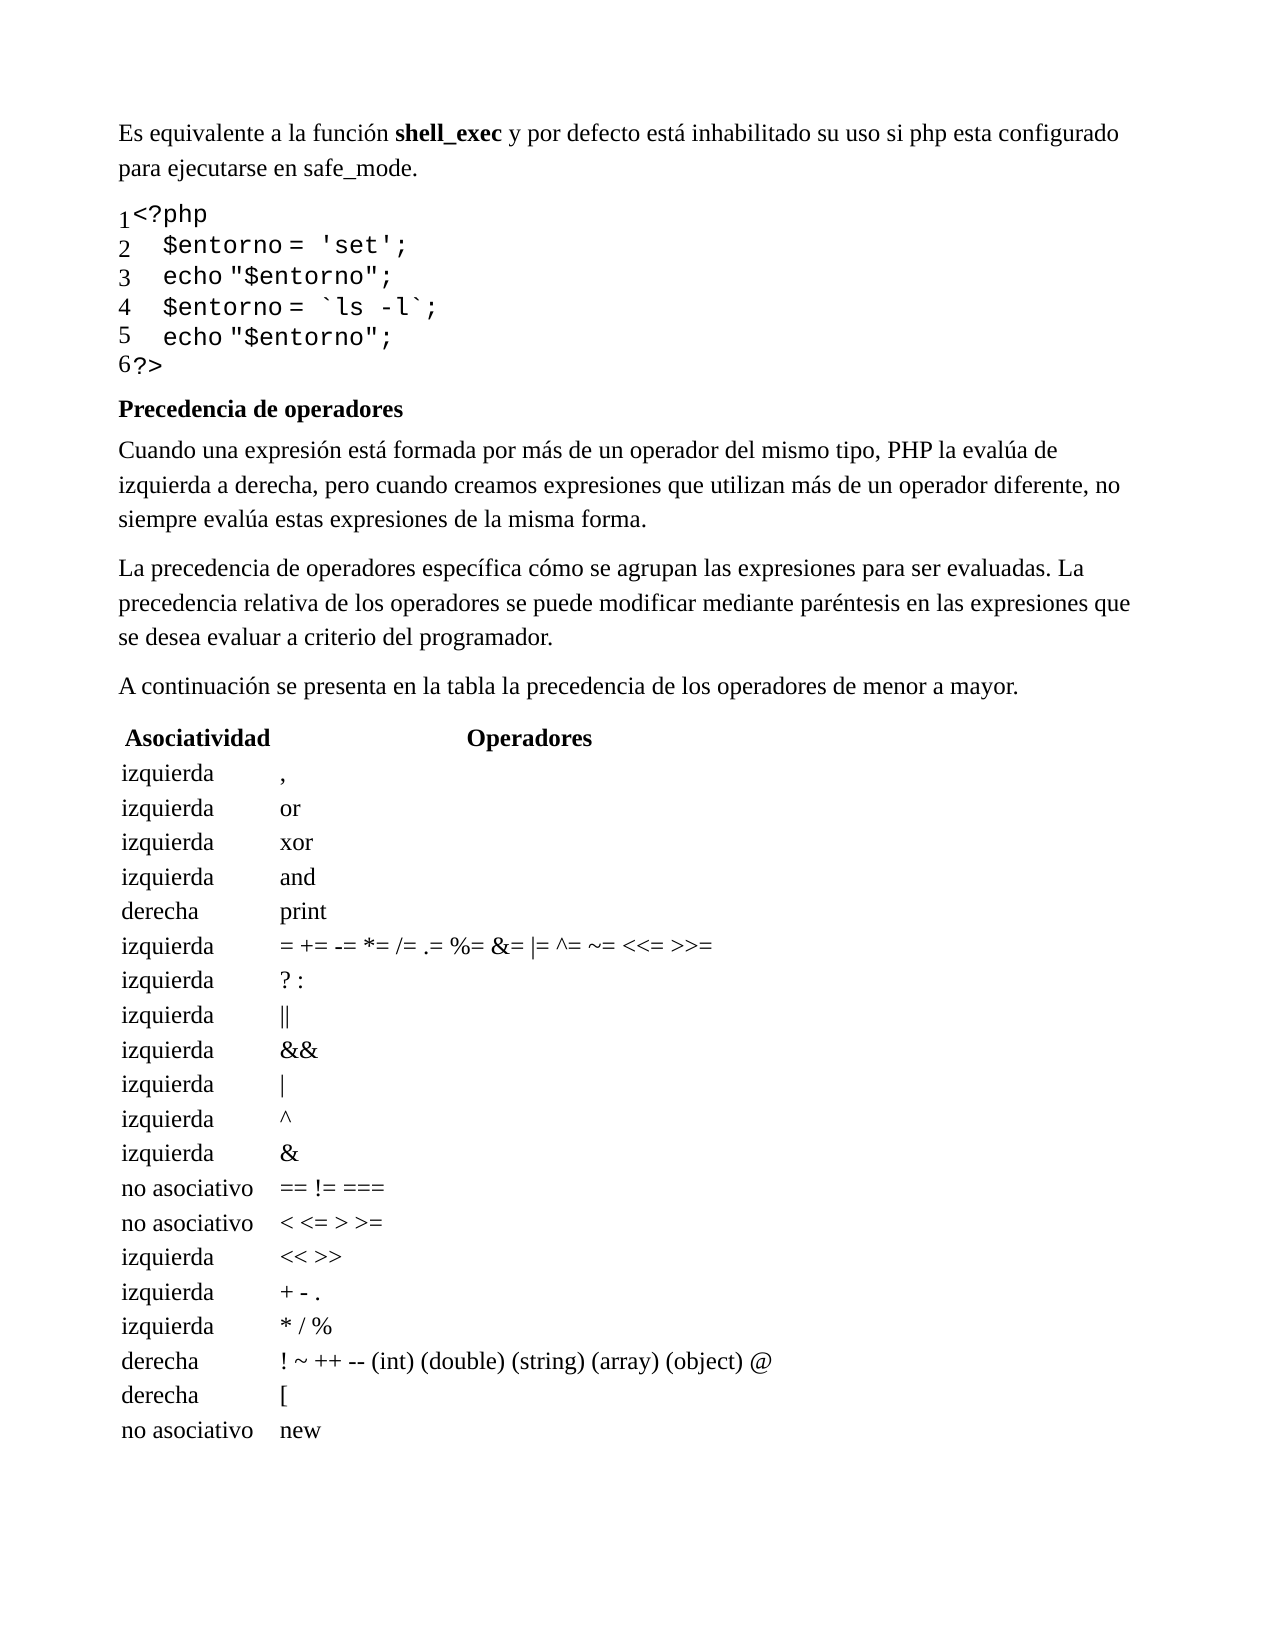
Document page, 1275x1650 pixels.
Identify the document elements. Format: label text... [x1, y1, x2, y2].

table_cell << >> [277, 1239, 782, 1274]
table_cell < <= > >= [277, 1205, 782, 1239]
table_cell derecha [118, 1378, 277, 1412]
table_cell ! ~ ++ -- (int) (double) (string) (array) (object) @ [277, 1343, 782, 1378]
table_cell xor [277, 824, 782, 859]
table_cell and [277, 859, 782, 893]
table_cell new [277, 1412, 782, 1447]
table_cell izquierda [118, 1239, 277, 1274]
table_cell no asociativo [118, 1205, 277, 1239]
table_cell && [277, 1032, 782, 1066]
table_cell + - . [277, 1274, 782, 1308]
table_cell == != === [277, 1170, 782, 1205]
table_cell izquierda [118, 824, 277, 859]
table_cell izquierda [118, 1032, 277, 1066]
table_cell izquierda [118, 790, 277, 824]
table_header Operadores [277, 721, 782, 755]
table_header 1 2 3 4 5 6 [118, 202, 133, 382]
table_cell izquierda [118, 1066, 277, 1101]
table_header <?php $entorno = 'set'; echo "$entorno"; $entorno = `ls -l`; echo "$entorno"; ?> [133, 202, 445, 382]
table_cell ^ [277, 1101, 782, 1136]
table_cell * / % [277, 1309, 782, 1343]
table_cell izquierda [118, 928, 277, 963]
table_cell || [277, 997, 782, 1032]
table_cell & [277, 1136, 782, 1170]
text Cuando una expresión está formada por más de un operador del mismo tipo, PHP la evalúa de izquierda a derecha, pero cuando creamos expresiones que utilizan más de un operador diferente, no siempre evalúa estas expresiones de la misma forma. [118, 435, 1157, 533]
table_cell ? : [277, 963, 782, 997]
table_cell derecha [118, 894, 277, 928]
table_cell no asociativo [118, 1412, 277, 1447]
table_cell derecha [118, 1343, 277, 1378]
table_header Asociatividad [118, 721, 277, 755]
table_cell izquierda [118, 1101, 277, 1136]
table_cell print [277, 894, 782, 928]
table_cell | [277, 1066, 782, 1101]
text La precedencia de operadores específica cómo se agrupan las expresiones para ser evaluadas. La precedencia relativa de los operadores se puede modificar mediante paréntesis en las expresiones que se desea evaluar a criterio del programador. [118, 553, 1157, 651]
table_cell no asociativo [118, 1170, 277, 1205]
text Es equivalente a la función shell_exec y por defecto está inhabilitado su uso si php esta configurado para ejecutarse en safe_mode. [118, 118, 1157, 181]
table_cell izquierda [118, 997, 277, 1032]
table_cell izquierda [118, 859, 277, 893]
table_cell , [277, 755, 782, 790]
table_cell izquierda [118, 1309, 277, 1343]
table_cell izquierda [118, 1274, 277, 1308]
subtitle Precedencia de operadores [118, 394, 1157, 423]
table_cell izquierda [118, 963, 277, 997]
table_cell izquierda [118, 1136, 277, 1170]
text A continuación se presenta en la tabla la precedencia de los operadores de menor a mayor. [118, 671, 1157, 700]
table_cell [ [277, 1378, 782, 1412]
table_cell or [277, 790, 782, 824]
table_cell = += -= *= /= .= %= &= |= ^= ~= <<= >>= [277, 928, 782, 963]
table_cell izquierda [118, 755, 277, 790]
